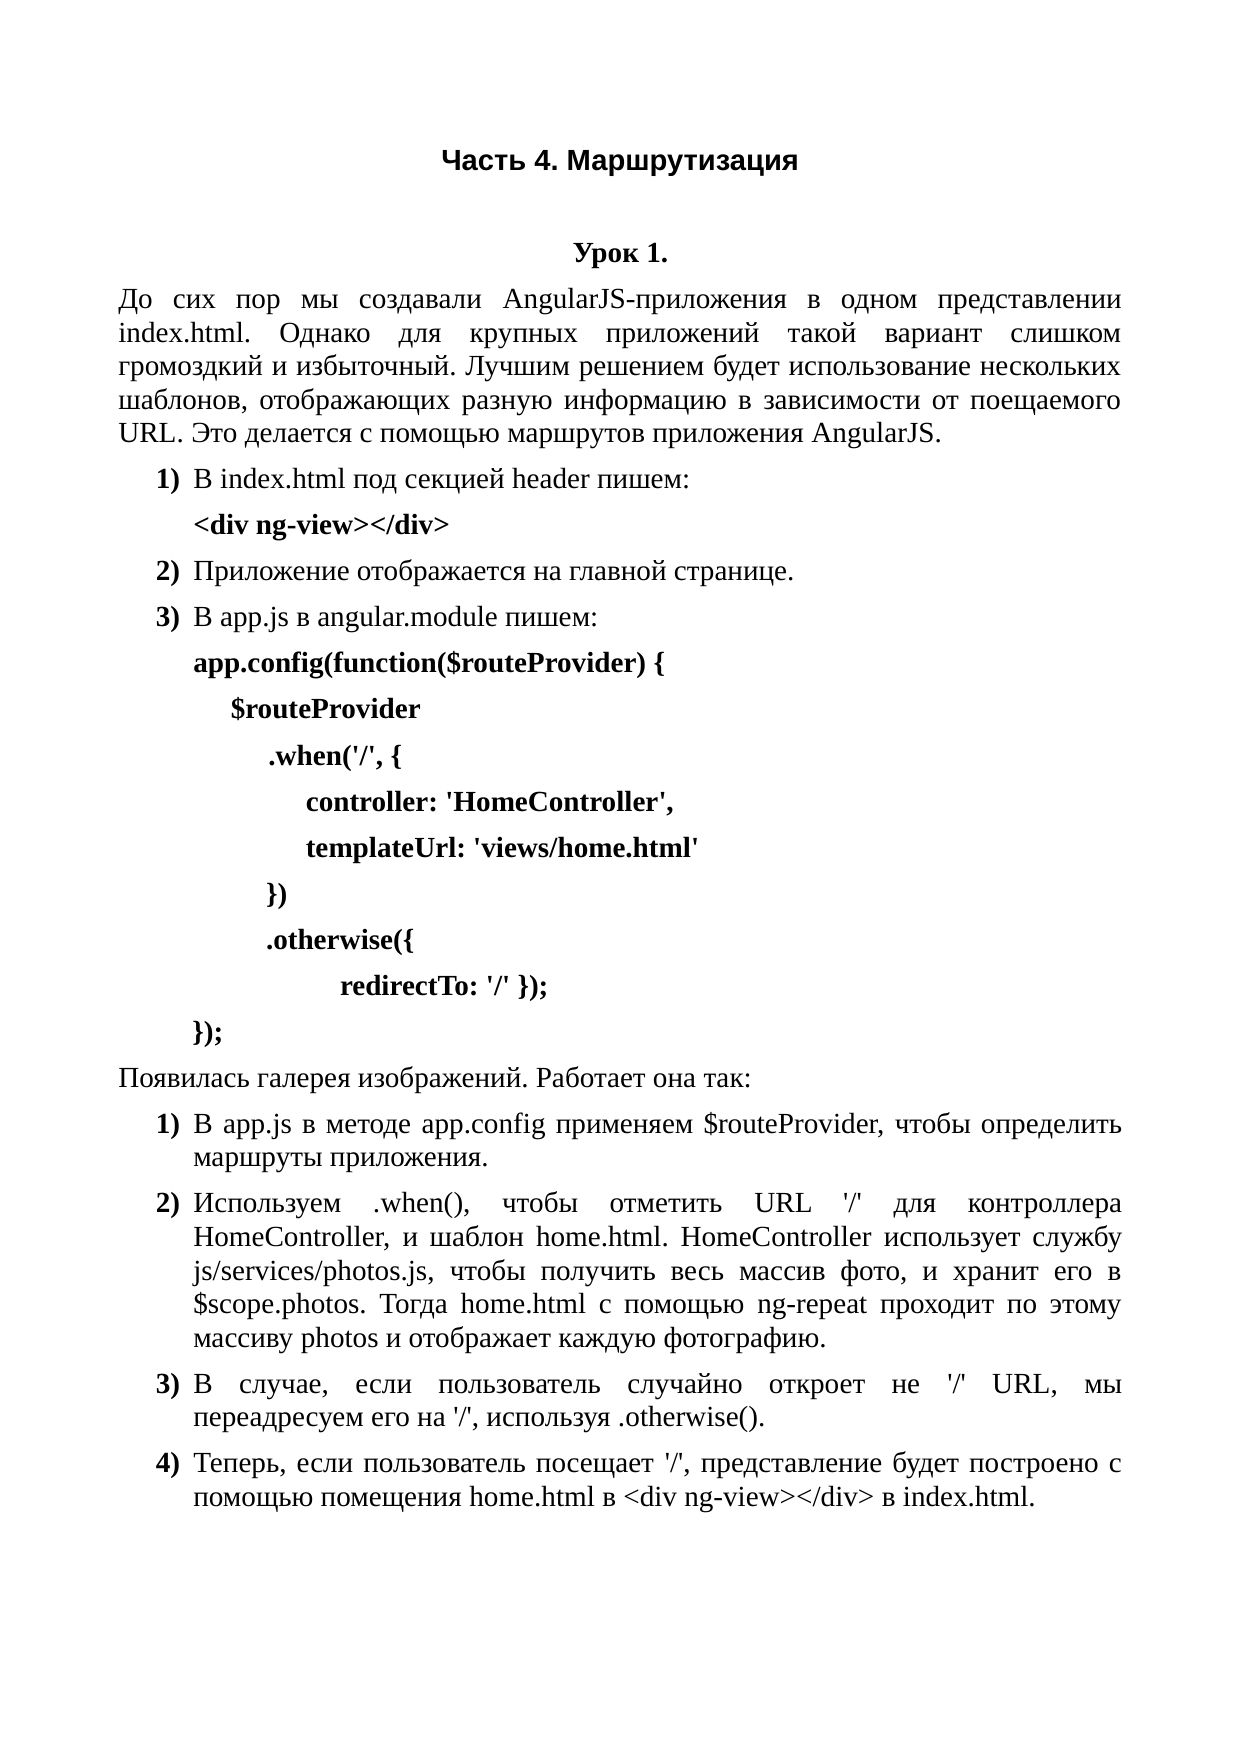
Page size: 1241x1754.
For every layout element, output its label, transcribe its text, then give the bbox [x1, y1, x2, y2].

list controller: 'HomeController', [268, 784, 1122, 817]
list В случае, если пользователь случайно откроет не '/' URL, мы переадресуем его на '/', используя .otherwise(). [156, 1366, 1122, 1433]
text }); [118, 1014, 1122, 1047]
text До сих пор мы создавали AngularJS-приложения в одном представлении index.html. Однако для крупных приложений такой вариант слишком громоздкий и избыточный. Лучшим решением будет использование нескольких шаблонов, отображающих разную информацию в зависимости от поещаемого URL. Это делается с помощью маршрутов приложения AngularJS. [118, 281, 1122, 449]
text }) [118, 876, 1122, 909]
list .when('/', { [231, 738, 1122, 771]
list $routeProvider [193, 692, 1122, 725]
text .otherwise({ [118, 922, 1122, 955]
list <div ng-view></div> [156, 507, 1122, 541]
list Приложение отображается на главной странице. [156, 553, 1122, 587]
list В index.html под секцией header пишем: [156, 461, 1122, 495]
list В app.js в angular.module пишем: [156, 599, 1122, 633]
list Теперь, если пользователь посещает '/', представление будет построено с помощью помещения home.html в <div ng-view></div> в index.html. [156, 1445, 1122, 1512]
subtitle Часть 4. Маршрутизация [118, 143, 1122, 177]
list app.config(function($routeProvider) { [156, 646, 1122, 679]
list Используем .when(), чтобы отметить URL '/' для контроллера HomeController, и шаблон home.html. HomeController использует службу js/services/photos.js, чтобы получить весь массив фото, и хранит его в $scope.photos. Тогда home.html с помощью ng-repeat проходит по этому массиву photos и отображает каждую фотографию. [156, 1186, 1122, 1353]
list В app.js в методе app.config применяем $routeProvider, чтобы определить маршруты приложения. [156, 1106, 1122, 1173]
list templateUrl: 'views/home.html' [268, 830, 1122, 863]
text redirectTo: '/' }); [118, 968, 1122, 1001]
text Появилась галерея изображений. Работает она так: [118, 1060, 1122, 1093]
text Урок 1. [118, 235, 1122, 269]
